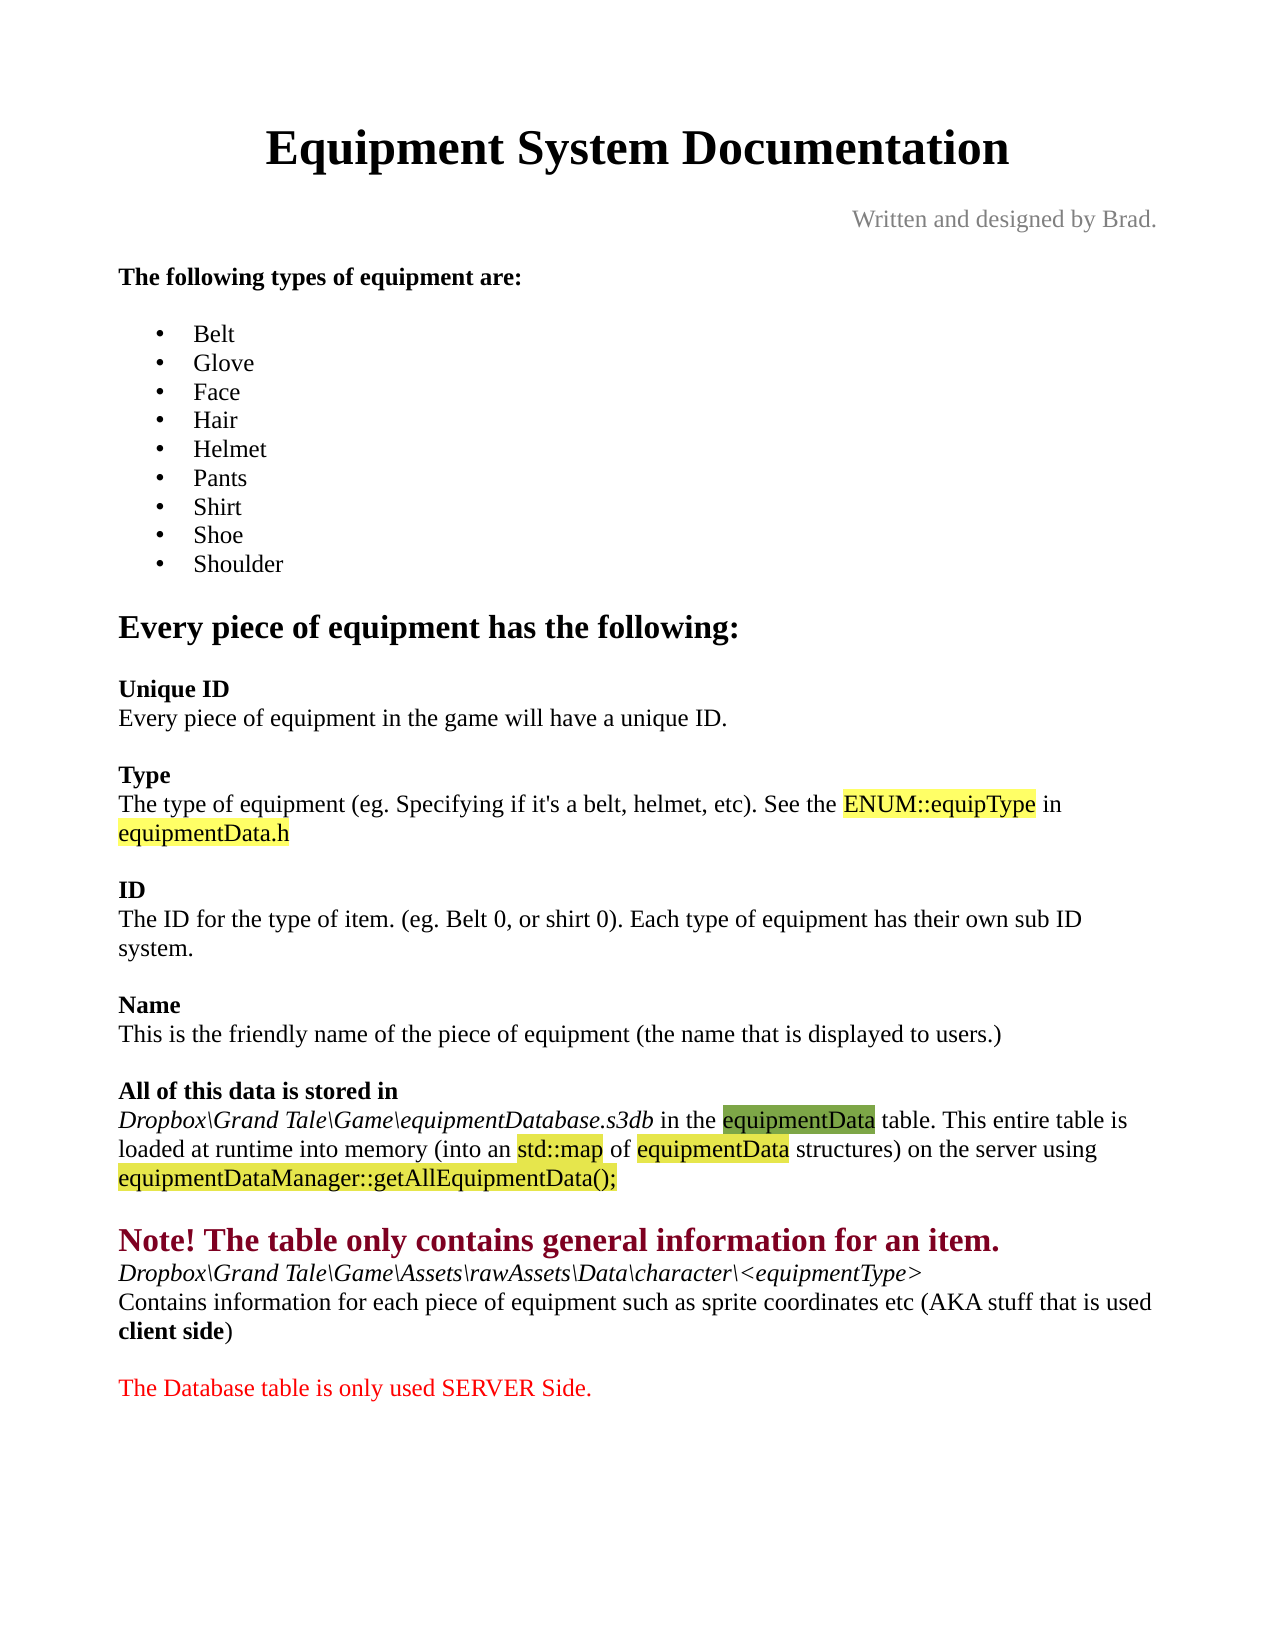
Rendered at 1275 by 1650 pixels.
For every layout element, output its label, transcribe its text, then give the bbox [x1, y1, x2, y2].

text The Database table is only used SERVER Side. [118, 1373, 1157, 1402]
text The type of equipment (eg. Specifying if it's a belt, helmet, etc). See the ENUM::equipType in equipmentData.h [118, 789, 1157, 846]
text The following types of equipment are: [118, 262, 1157, 291]
list Belt [156, 319, 1157, 348]
text Type [118, 760, 1157, 789]
list Hair [156, 406, 1157, 434]
text Dropbox\Grand Tale\Game\equipmentDatabase.s3db in the equipmentData table. This entire table is loaded at runtime into memory (into an std::map of equipmentData structures) on the server using equipmentDataManager::getAllEquipmentData(); [118, 1105, 1157, 1191]
list Helmet [156, 434, 1157, 463]
list Shirt [156, 492, 1157, 521]
text Dropbox\Grand Tale\Game\Assets\rawAssets\Data\character\<equipmentType> [118, 1258, 1157, 1287]
text Note! The table only contains general information for an item. [118, 1220, 1157, 1258]
list Face [156, 377, 1157, 406]
list Shoulder [156, 549, 1157, 578]
text Equipment System Documentation [118, 118, 1157, 176]
text Contains information for each piece of equipment such as sprite coordinates etc (AKA stuff that is used client side) [118, 1287, 1157, 1345]
text The ID for the type of item. (eg. Belt 0, or shirt 0). Each type of equipment has their own sub ID system. [118, 904, 1157, 961]
text ID [118, 875, 1157, 904]
text Every piece of equipment has the following: [118, 607, 1157, 645]
text Written and designed by Brad. [118, 204, 1157, 233]
list Shoe [156, 521, 1157, 549]
list Glove [156, 348, 1157, 377]
text Name [118, 990, 1157, 1019]
text Every piece of equipment in the game will have a unique ID. [118, 703, 1157, 731]
text All of this data is stored in [118, 1076, 1157, 1105]
text Unique ID [118, 674, 1157, 703]
text This is the friendly name of the piece of equipment (the name that is displayed to users.) [118, 1019, 1157, 1048]
list Pants [156, 463, 1157, 492]
